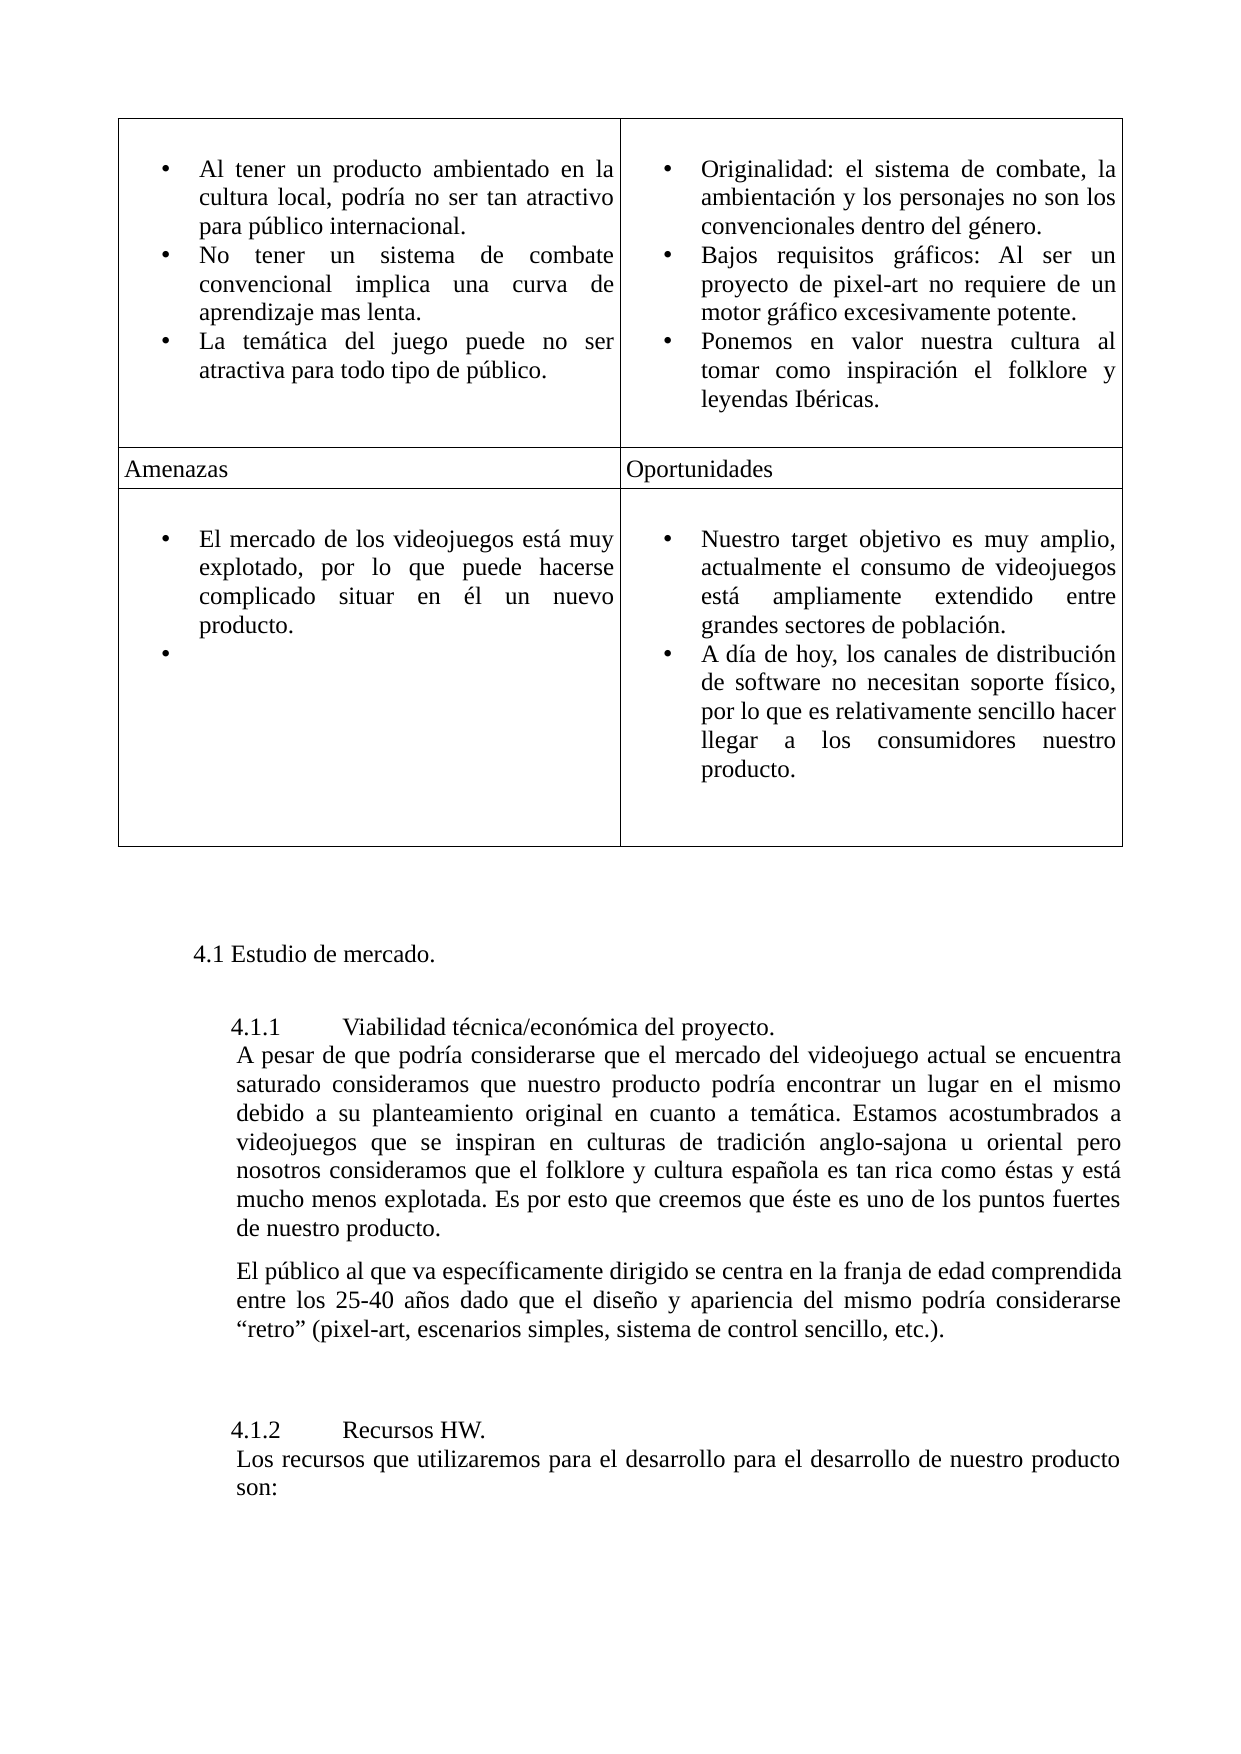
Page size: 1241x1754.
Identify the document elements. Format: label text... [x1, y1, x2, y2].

text El público al que va específicamente dirigido se centra en la franja de edad comprendida entre los 25-40 años dado que el diseño y apariencia del mismo podría considerarse “retro” (pixel-art, escenarios simples, sistema de control sencillo, etc.). [236, 1256, 1122, 1342]
table_cell El mercado de los videojuegos está muy explotado, por lo que puede hacerse complicado situar en él un nuevo producto. [119, 489, 620, 846]
table_cell Amenazas [119, 448, 620, 488]
text A pesar de que podría considerarse que el mercado del videojuego actual se encuentra saturado consideramos que nuestro producto podría encontrar un lugar en el mismo debido a su planteamiento original en cuanto a temática. Estamos acostumbrados a videojuegos que se inspiran en culturas de tradición anglo-sajona u oriental pero nosotros consideramos que el folklore y cultura española es tan rica como éstas y está mucho menos explotada. Es por esto que creemos que éste es uno de los puntos fuertes de nuestro producto. [236, 1040, 1122, 1242]
table_cell Nuestro target objetivo es muy amplio, actualmente el consumo de videojuegos está ampliamente extendido entre grandes sectores de población. A día de hoy, los canales de distribución de software no necesitan soporte físico, por lo que es relativamente sencillo hacer llegar a los consumidores nuestro producto. [621, 489, 1122, 846]
table_cell Originalidad: el sistema de combate, la ambientación y los personajes no son los convencionales dentro del género. Bajos requisitos gráficos: Al ser un proyecto de pixel-art no requiere de un motor gráfico excesivamente potente. Ponemos en valor nuestra cultura al tomar como inspiración el folklore y leyendas Ibéricas. [621, 119, 1122, 447]
table_cell Al tener un producto ambientado en la cultura local, podría no ser tan atractivo para público internacional. No tener un sistema de combate convencional implica una curva de aprendizaje mas lenta. La temática del juego puede no ser atractiva para todo tipo de público. [119, 119, 620, 447]
subtitle Estudio de mercado. [193, 939, 1122, 968]
table_cell Oportunidades [621, 448, 1122, 488]
subtitle Viabilidad técnica/económica del proyecto. [231, 1012, 1122, 1040]
subtitle Recursos HW. [231, 1415, 1122, 1444]
text Los recursos que utilizaremos para el desarrollo para el desarrollo de nuestro producto son: [236, 1444, 1122, 1501]
